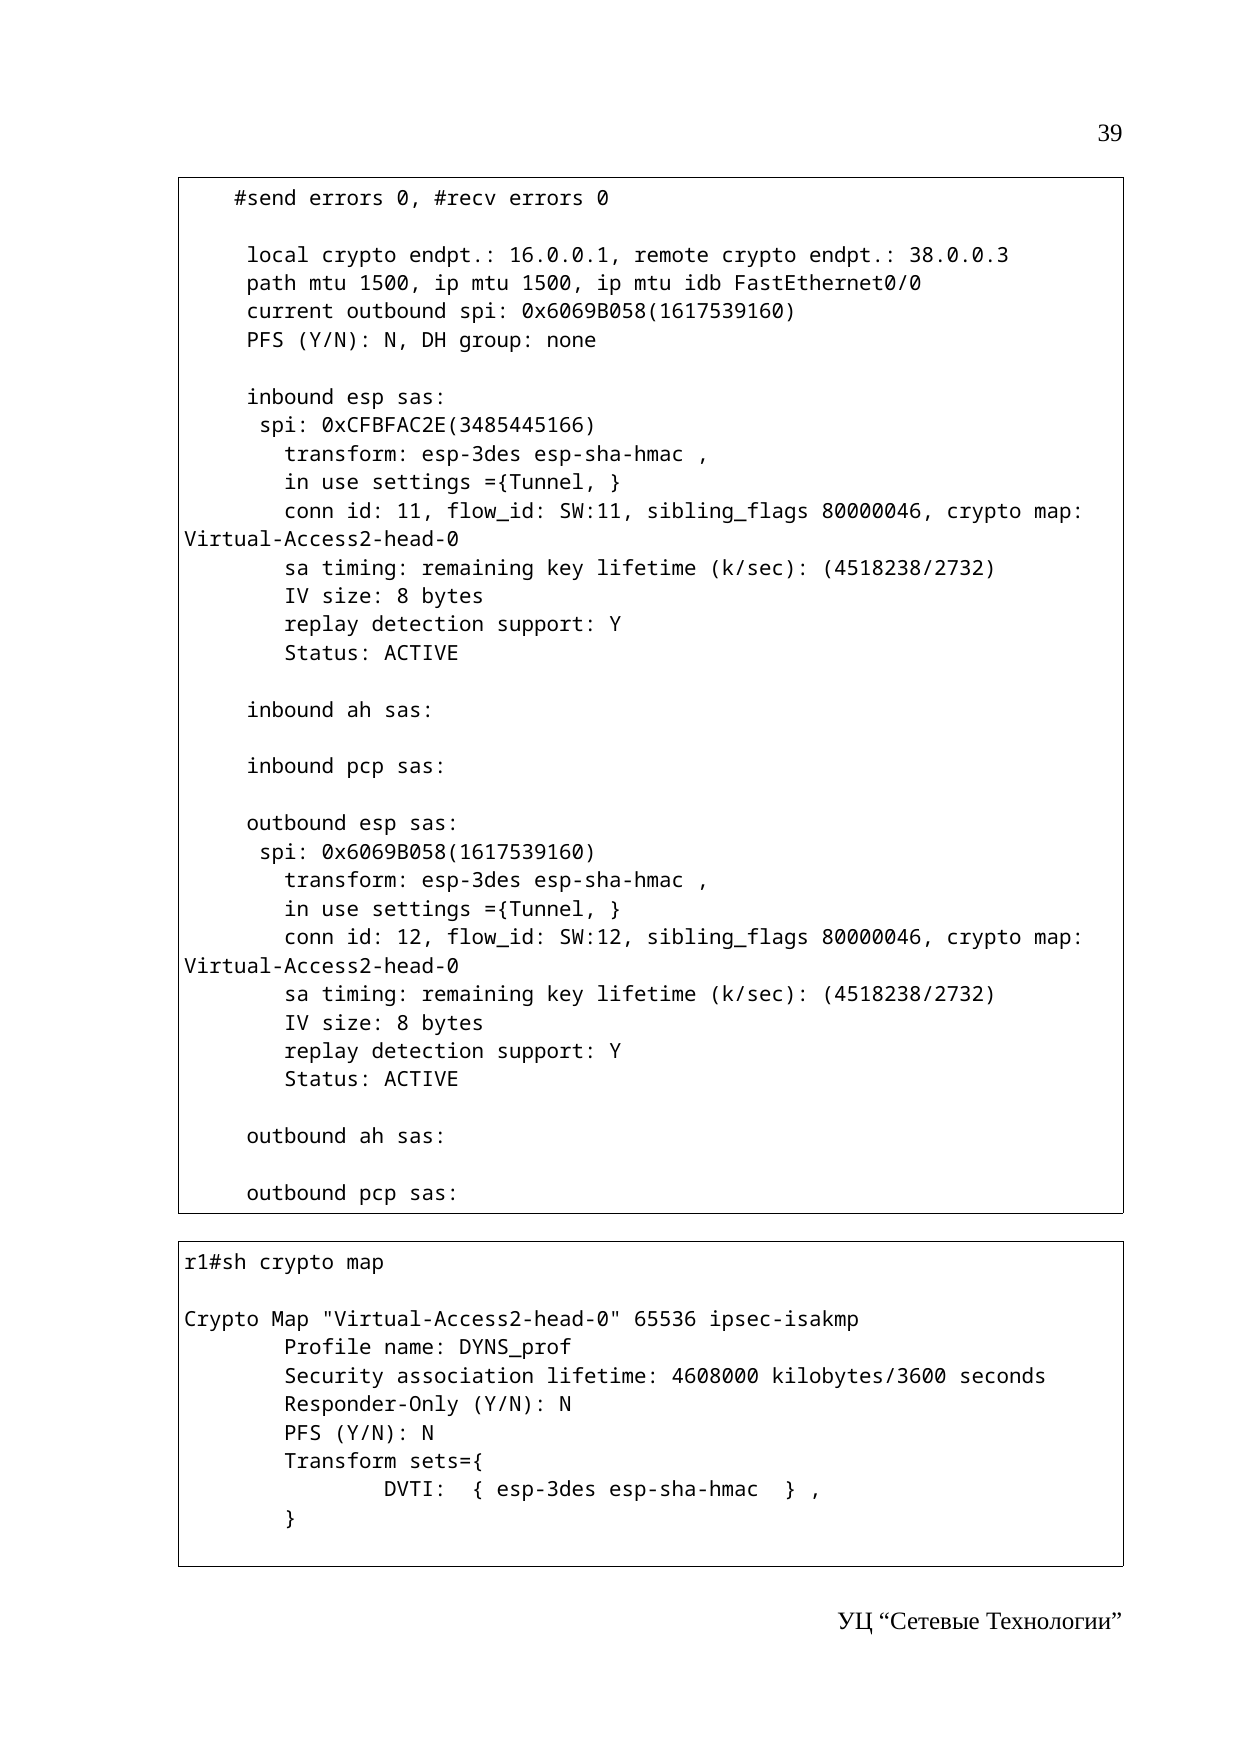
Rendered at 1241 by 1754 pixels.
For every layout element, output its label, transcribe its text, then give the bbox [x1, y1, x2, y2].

table_header #send errors 0, #recv errors 0 local crypto endpt.: 16.0.0.1, remote crypto endpt.: 38.0.0.3 path mtu 1500, ip mtu 1500, ip mtu idb FastEthernet0/0 current outbound spi: 0x6069B058(1617539160) PFS (Y/N): N, DH group: none inbound esp sas: spi: 0xCFBFAC2E(3485445166) transform: esp-3des esp-sha-hmac , in use settings ={Tunnel, } conn id: 11, flow_id: SW:11, sibling_flags 80000046, crypto map: Virtual-Access2-head-0 sa timing: remaining key lifetime (k/sec): (4518238/2732) IV size: 8 bytes replay detection support: Y Status: ACTIVE inbound ah sas: inbound pcp sas: outbound esp sas: spi: 0x6069B058(1617539160) transform: esp-3des esp-sha-hmac , in use settings ={Tunnel, } conn id: 12, flow_id: SW:12, sibling_flags 80000046, crypto map: Virtual-Access2-head-0 sa timing: remaining key lifetime (k/sec): (4518238/2732) IV size: 8 bytes replay detection support: Y Status: ACTIVE outbound ah sas: outbound pcp sas: [179, 178, 1123, 1212]
table_header r1#sh crypto map Crypto Map "Virtual-Access2-head-0" 65536 ipsec-isakmp Profile name: DYNS_prof Security association lifetime: 4608000 kilobytes/3600 seconds Responder-Only (Y/N): N PFS (Y/N): N Transform sets={ DVTI: { esp-3des esp-sha-hmac } , } [179, 1242, 1123, 1566]
